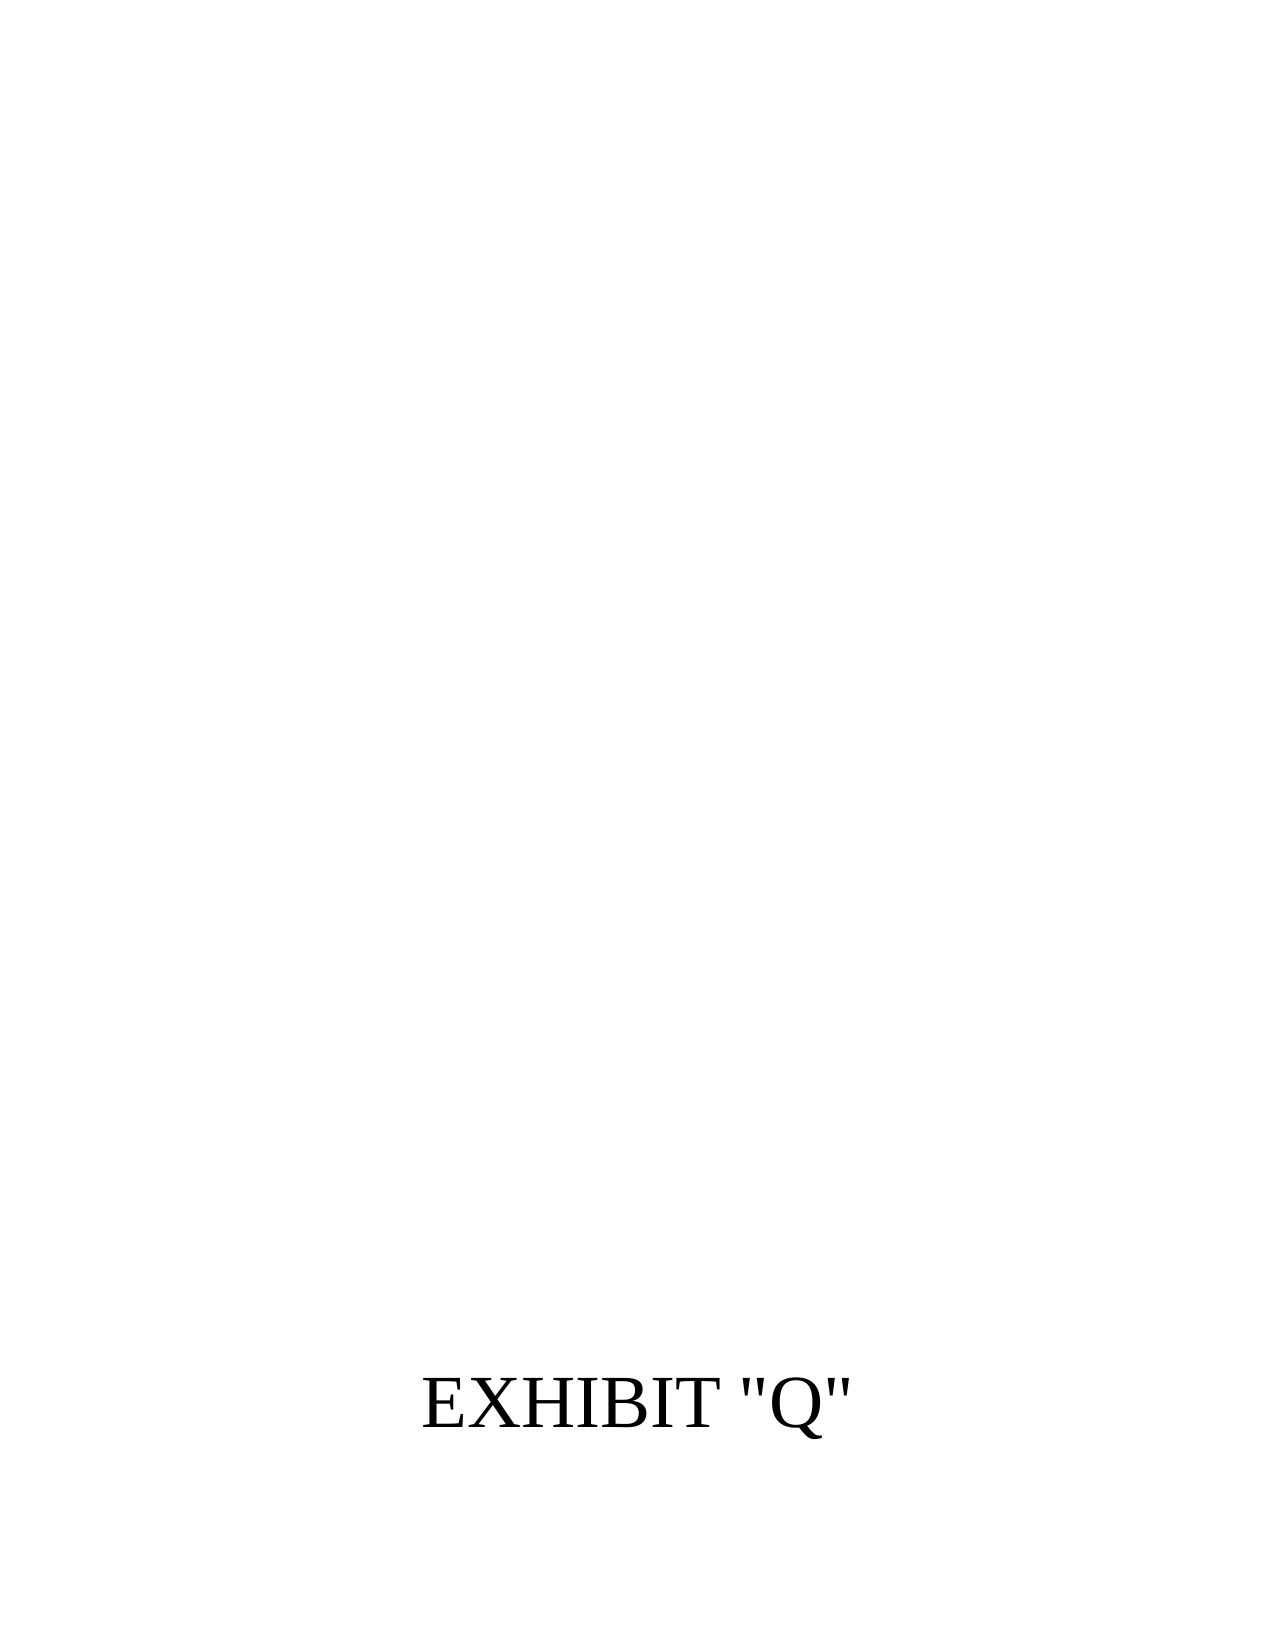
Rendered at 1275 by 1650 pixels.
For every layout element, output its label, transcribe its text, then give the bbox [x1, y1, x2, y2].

text EXHIBIT "Q" [150, 1357, 1125, 1444]
